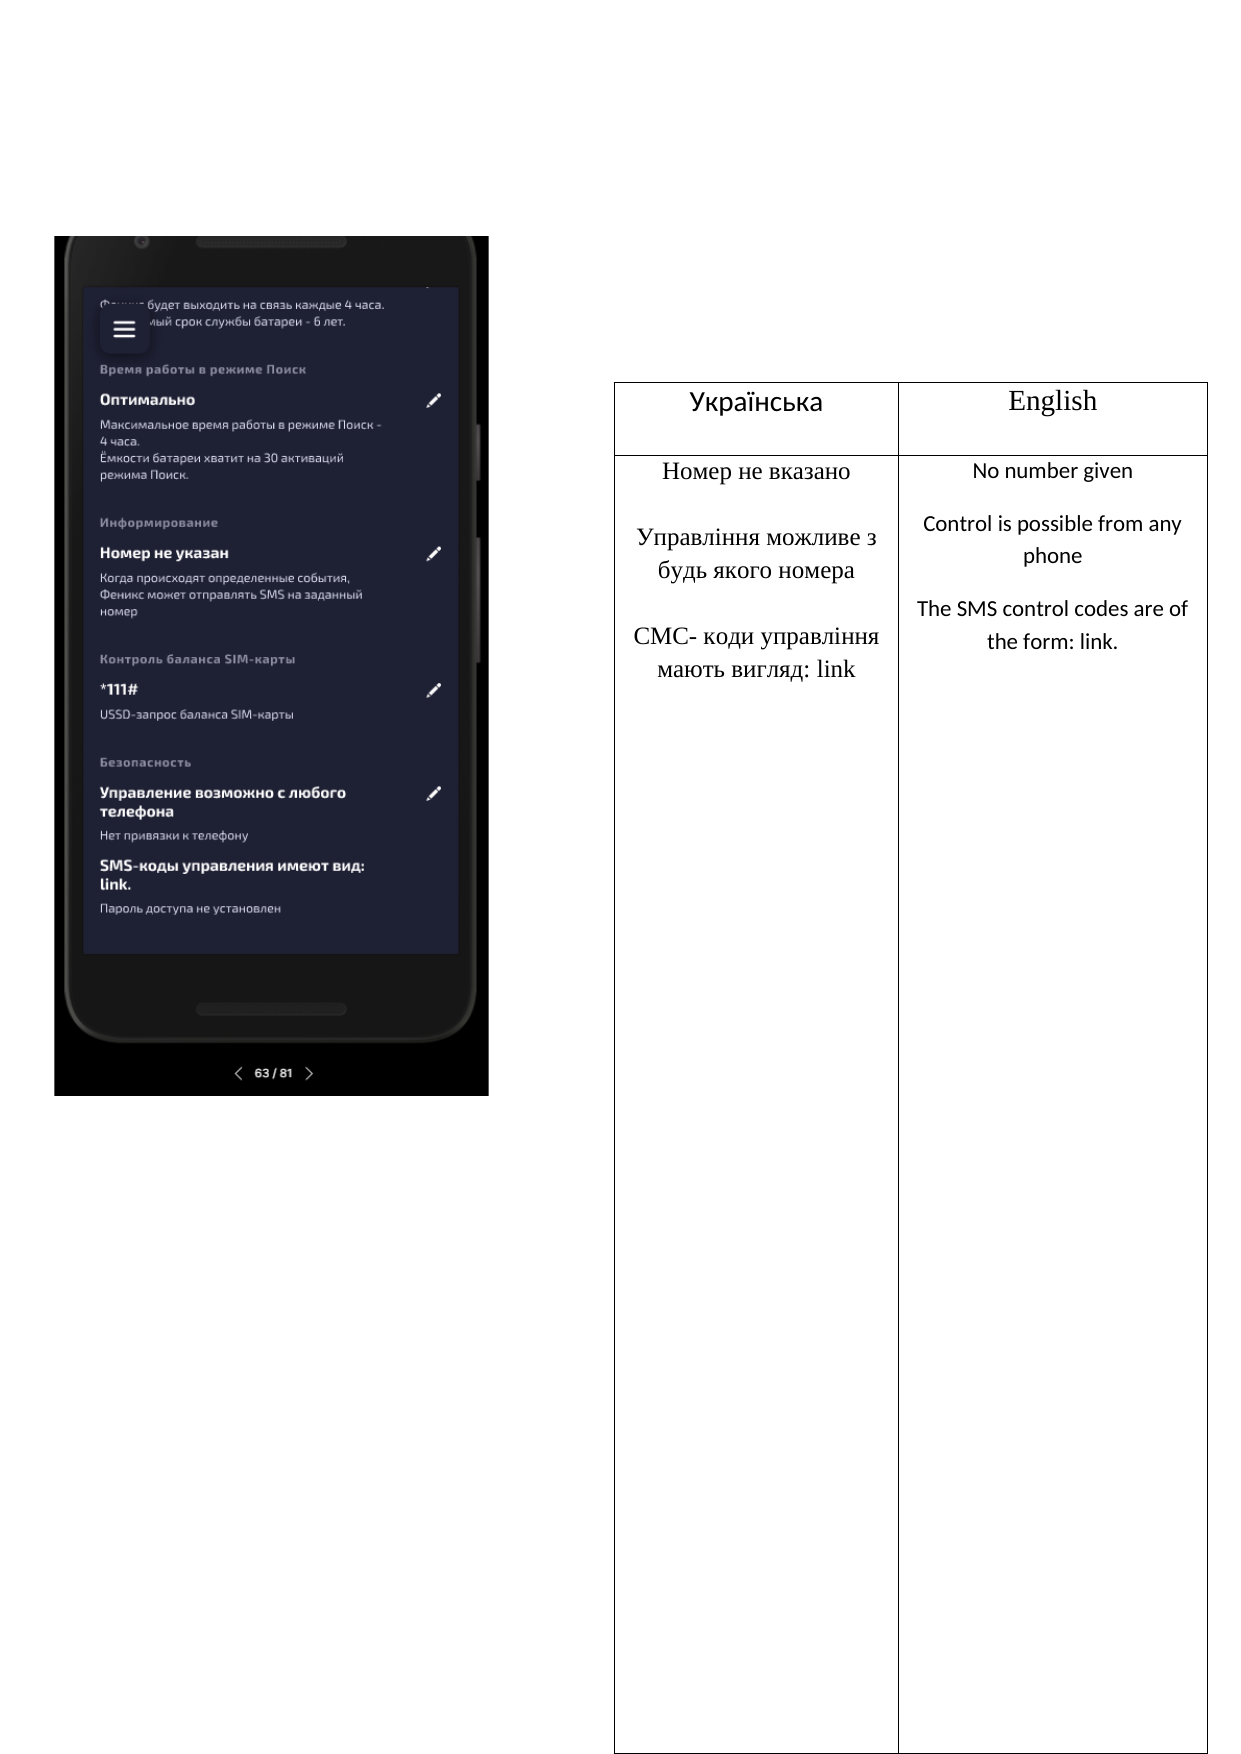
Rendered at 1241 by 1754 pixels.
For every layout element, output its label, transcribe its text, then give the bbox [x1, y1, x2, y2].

table_cell Номер не вказано Управління можливе з будь якого номера СМС- коди управління мають вигляд: link [615, 456, 898, 1753]
picture [54, 236, 489, 1096]
table_cell No number given Control is possible from any phone The SMS control codes are of the form: link. [899, 456, 1207, 1753]
table_header Українська [615, 383, 898, 455]
table_header English [899, 383, 1207, 455]
